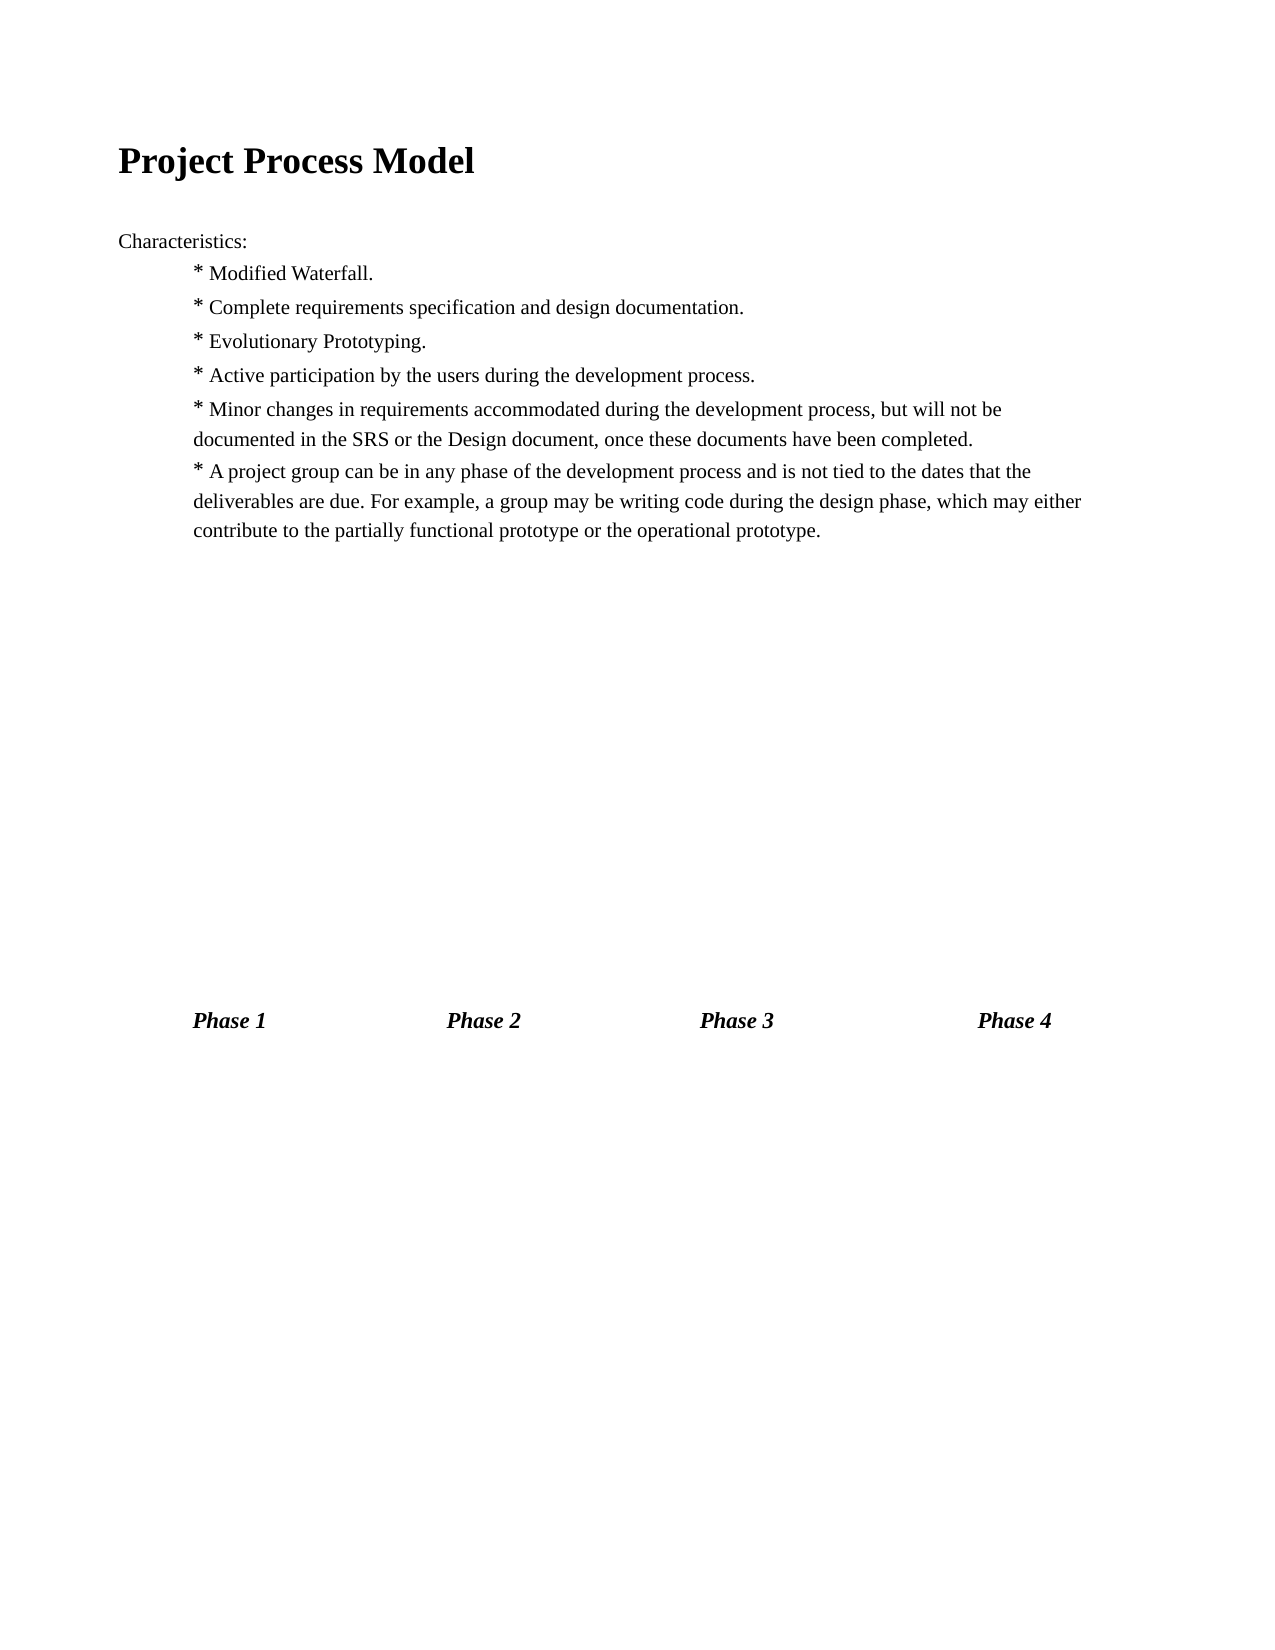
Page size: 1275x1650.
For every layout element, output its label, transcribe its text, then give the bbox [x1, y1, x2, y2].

text * Minor changes in requirements accommodated during the development process, but will not be documented in the SRS or the Design document, once these documents have been completed. [193, 394, 1082, 451]
subtitle Project Process Model [118, 139, 1157, 182]
table_header [446, 1033, 563, 1047]
text * Complete requirements specification and design documentation. [193, 292, 1082, 320]
table_header [700, 993, 817, 1007]
table_header [446, 993, 563, 1007]
text * Active participation by the users during the development process. [193, 360, 1082, 388]
table_header Phase 3 [700, 1007, 817, 1033]
text Characteristics: [118, 229, 1082, 253]
table_header [977, 993, 1094, 1007]
table_header Phase 4 [977, 1007, 1094, 1033]
table_header Phase 2 [446, 1007, 563, 1033]
table_header Phase 1 [192, 1007, 309, 1033]
text * A project group can be in any phase of the development process and is not tied to the dates that the deliverables are due. For example, a group may be writing code during the design phase, which may either contribute to the partially functional prototype or the operational prototype. [193, 456, 1082, 542]
text * Evolutionary Prototyping. [193, 326, 1082, 354]
table_header [192, 993, 309, 1007]
table_header [192, 1033, 309, 1047]
table_header [977, 1033, 1094, 1047]
text * Modified Waterfall. [193, 258, 1082, 286]
table_header [700, 1033, 817, 1047]
